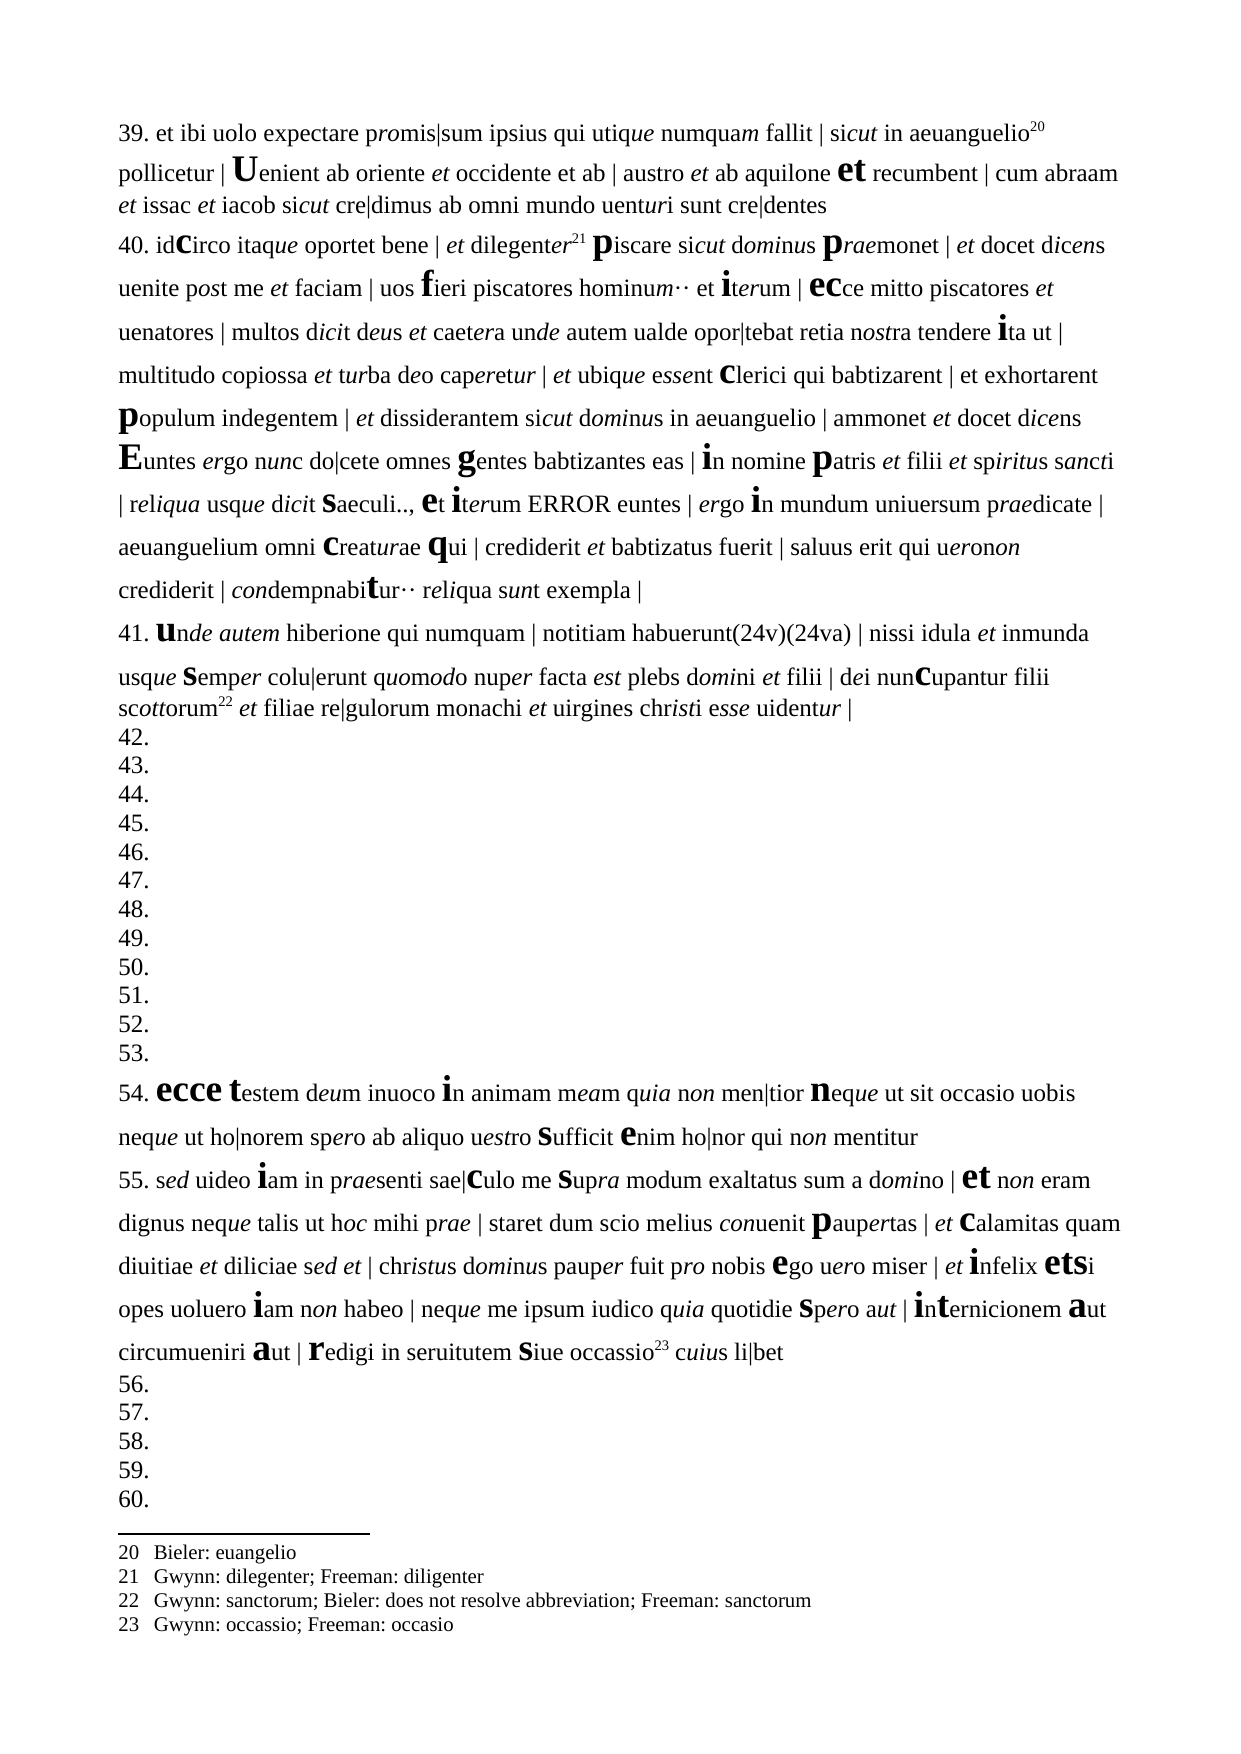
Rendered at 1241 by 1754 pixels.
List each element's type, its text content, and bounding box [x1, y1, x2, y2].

text 48. [118, 894, 1122, 923]
text 47. [118, 866, 1122, 894]
text 60. [118, 1484, 1122, 1512]
text Gwynn: dilegenter; Freeman: diligenter [118, 1564, 1122, 1588]
text 41. unde autem hiberione qui numquam | notitiam habuerunt(24v)(24va) | nissi idula et inmunda usque semper colu|erunt quomodo nuper facta est plebs domini et filii | dei nuncupantur filii scottorum et filiae re|gulorum monachi et uirgines christi esse uidentur | [118, 607, 1122, 722]
text 49. [118, 923, 1122, 952]
text Bieler: euangelio [118, 1539, 1122, 1564]
text 57. [118, 1397, 1122, 1426]
text 46. [118, 837, 1122, 866]
text 58. [118, 1426, 1122, 1455]
text 45. [118, 808, 1122, 837]
text 40. idcirco itaque oportet bene | et dilegenter piscare sicut dominus praemonet | et docet dicens uenite post me et faciam | uos fieri piscatores hominum·· et iterum | ecce mitto piscatores et uenatores | multos dicit deus et caetera unde autem ualde opor|tebat retia nostra tendere ita ut | multitudo copiossa et turba deo caperetur | et ubique essent clerici qui babtizarent | et exhortarent populum indegentem | et dissiderantem sicut dominus in aeuanguelio | ammonet et docet dicens Euntes ergo nunc do|cete omnes gentes babtizantes eas | in nomine patris et filii et spiritus sancti | reliqua usque dicit saeculi.., et iterum ERROR euntes | ergo in mundum uniuersum praedicate | aeuanguelium omni creaturae qui | crediderit et babtizatus fuerit | saluus erit qui ueronon crediderit | condempnabitur·· reliqua sunt exempla | [118, 219, 1122, 607]
text Gwynn: sanctorum; Bieler: does not resolve abbreviation; Freeman: sanctorum [118, 1588, 1122, 1612]
text 59. [118, 1455, 1122, 1484]
text 51. [118, 981, 1122, 1009]
text 39. et ibi uolo expectare promis|sum ipsius qui utique numquam fallit | sicut in aeuanguelio pollicetur | Uenient ab oriente et occidente et ab | austro et ab aquilone et recumbent | cum abraam et issac et iacob sicut cre|dimus ab omni mundo uenturi sunt cre|dentes [118, 118, 1122, 219]
text 54. ecce testem deum inuoco in animam meam quia non men|tior neque ut sit occasio uobis neque ut ho|norem spero ab aliquo uestro sufficit enim ho|nor qui non mentitur [118, 1067, 1122, 1153]
text Gwynn: occassio; Freeman: occasio [118, 1612, 1122, 1636]
text 44. [118, 779, 1122, 808]
text 52. [118, 1009, 1122, 1038]
text 55. sed uideo iam in praesenti sae|culo me supra modum exaltatus sum a domino | et non eram dignus neque talis ut hoc mihi prae | staret dum scio melius conuenit paupertas | et calamitas quam diuitiae et diliciae sed et | christus dominus pauper fuit pro nobis ego uero miser | et infelix etsi opes uoluero iam non habeo | neque me ipsum iudico quia quotidie spero aut | internicionem aut circumueniri aut | redigi in seruitutem siue occassio cuius li|bet [118, 1153, 1122, 1369]
text 50. [118, 952, 1122, 981]
text 42. [118, 722, 1122, 751]
text 56. [118, 1369, 1122, 1397]
text 53. [118, 1038, 1122, 1067]
text 43. [118, 751, 1122, 779]
